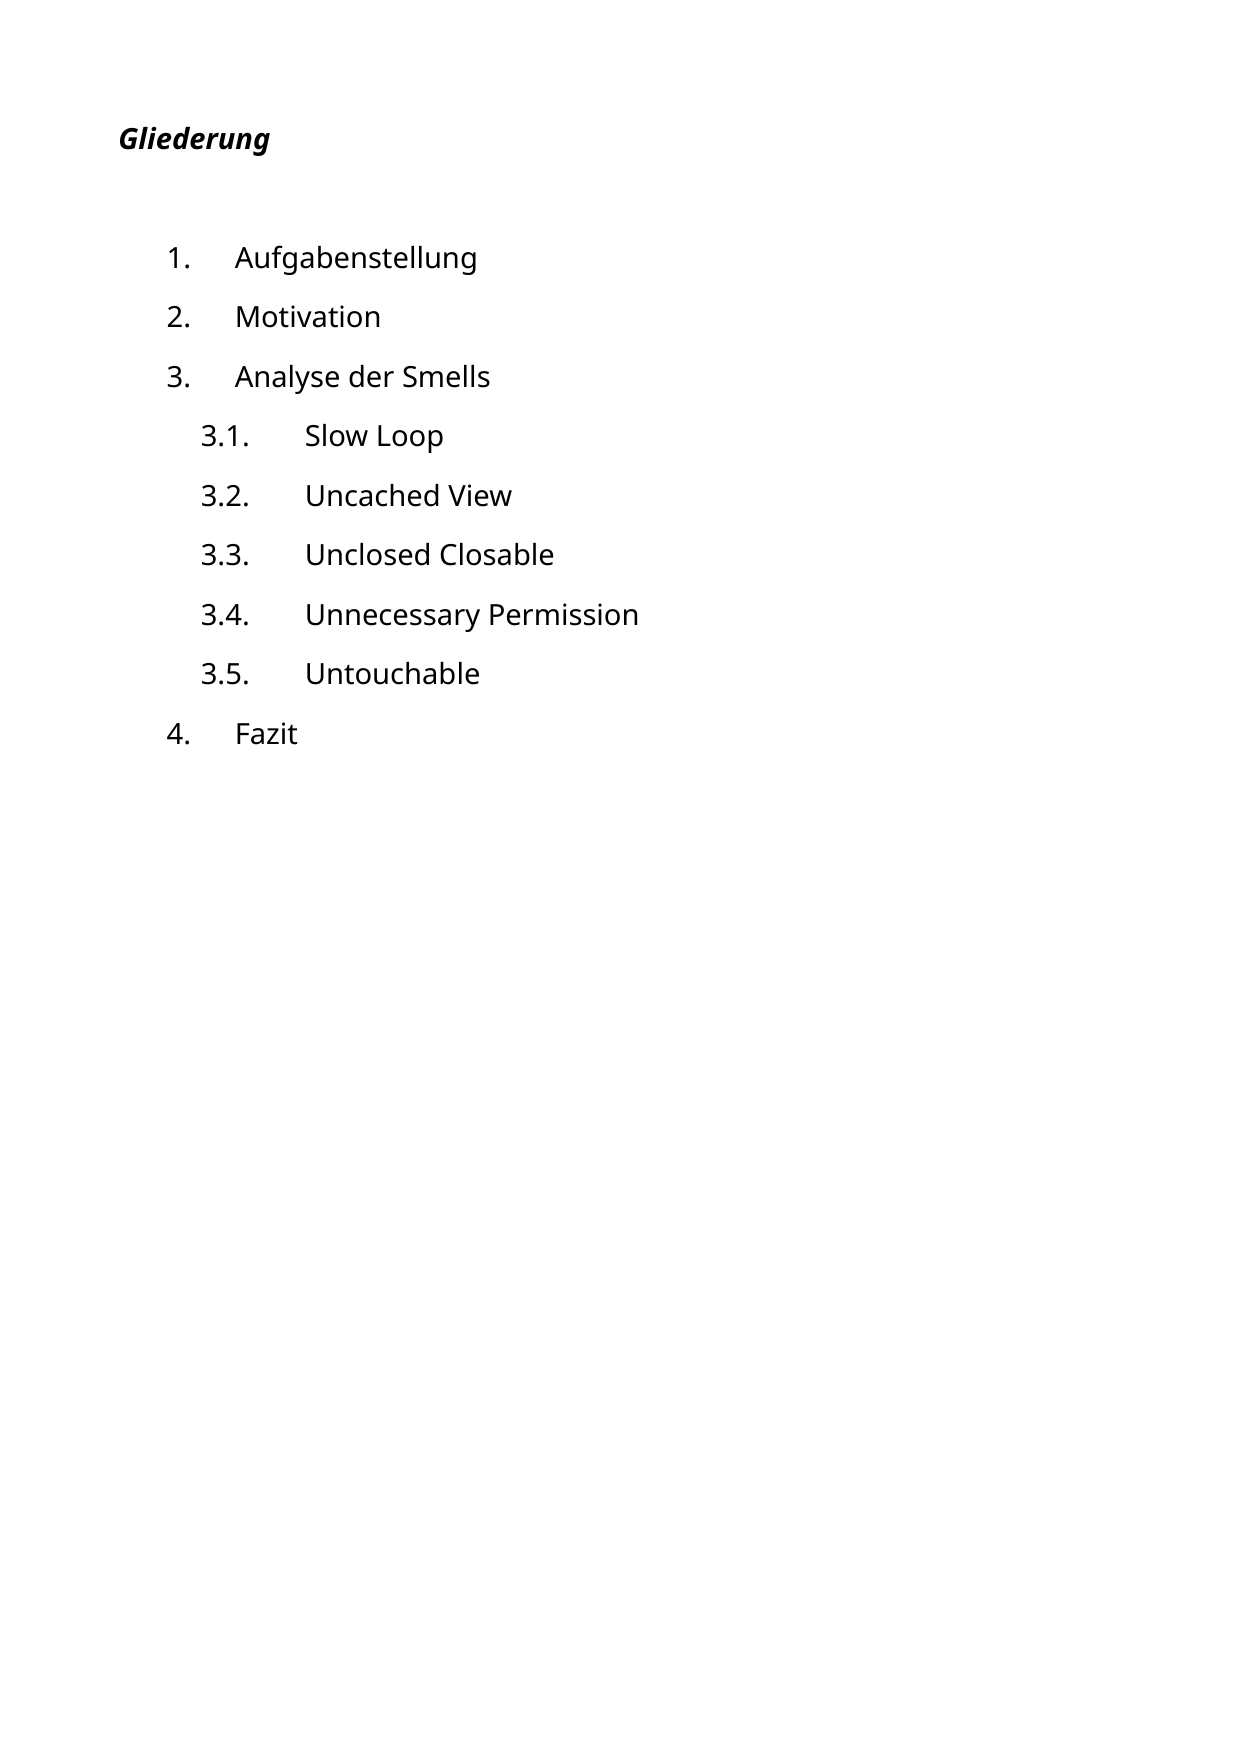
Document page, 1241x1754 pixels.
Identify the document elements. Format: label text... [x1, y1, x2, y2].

list Motivation [159, 297, 1122, 336]
list Slow Loop [193, 416, 1122, 455]
list Unclosed Closable [193, 534, 1122, 574]
list Aufgabenstellung [159, 237, 1122, 277]
list Untouchable [193, 653, 1122, 693]
list Analyse der Smells [159, 356, 1122, 396]
list Uncached View [193, 475, 1122, 515]
list Unnecessary Permission [193, 594, 1122, 634]
text Gliederung [118, 118, 1122, 158]
list Fazit [159, 713, 1122, 753]
